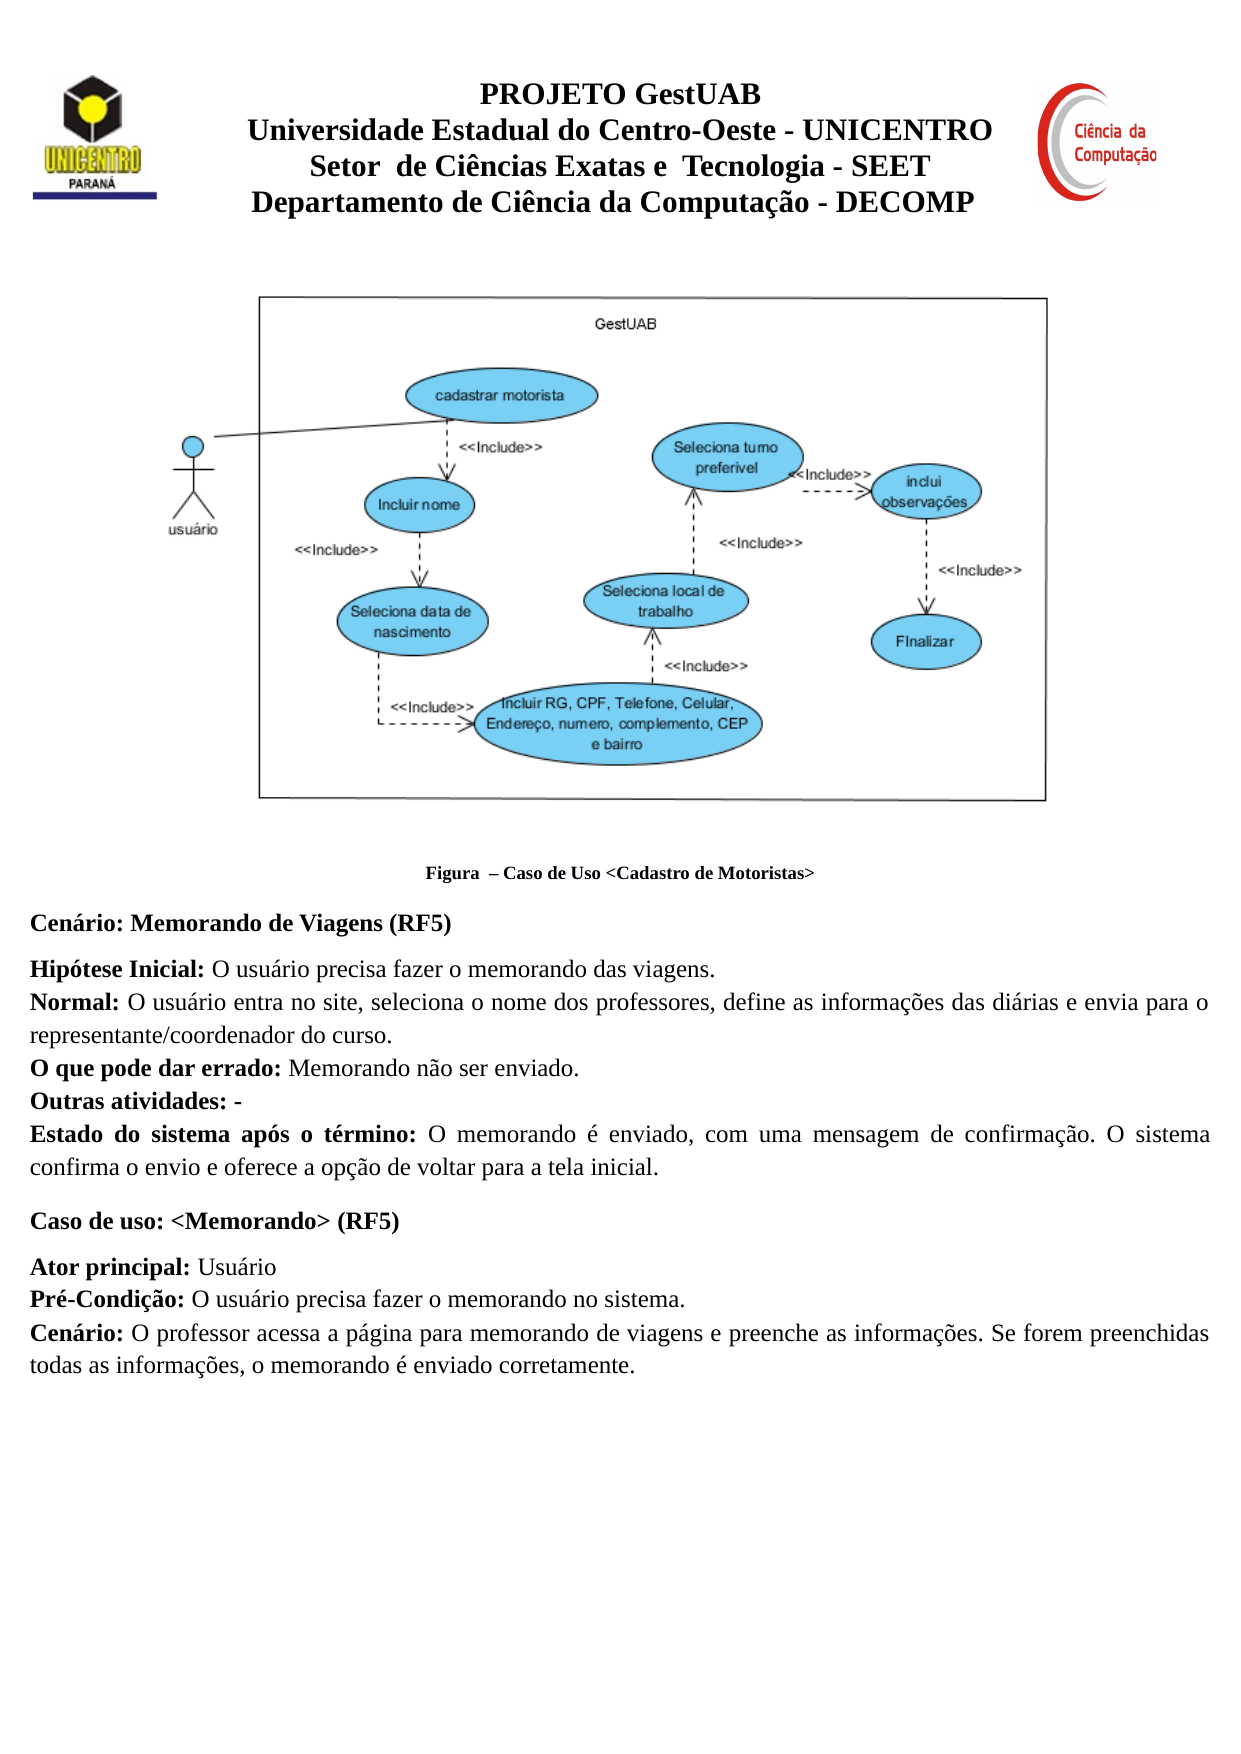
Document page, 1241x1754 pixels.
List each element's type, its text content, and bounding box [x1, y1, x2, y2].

picture [1037, 83, 1157, 201]
picture [137, 246, 1103, 837]
text Cenário: Memorando de Viagens (RF5) [29, 908, 1211, 937]
text Estado do sistema após o término: O memorando é enviado, com uma mensagem de confirmação. O sistema confirma o envio e oferece a opção de voltar para a tela inicial. [29, 1119, 1211, 1181]
text Cenário: O professor acessa a página para memorando de viagens e preenche as informações. Se forem preenchidas todas as informações, o memorando é enviado corretamente. [29, 1318, 1211, 1379]
text Caso de uso: <Memorando> (RF5) [29, 1206, 1211, 1235]
text Hipótese Inicial: O usuário precisa fazer o memorando das viagens. [29, 954, 1211, 983]
text Normal: O usuário entra no site, seleciona o nome dos professores, define as informações das diárias e envia para o representante/coordenador do curso. [29, 987, 1211, 1049]
text O que pode dar errado: Memorando não ser enviado. [29, 1053, 1211, 1082]
text Ator principal: Usuário [29, 1252, 1211, 1280]
text Figura – Caso de Uso <Cadastro de Motoristas> [29, 862, 1211, 883]
text Outras atividades: - [29, 1086, 1211, 1115]
text Pré-Condição: O usuário precisa fazer o memorando no sistema. [29, 1284, 1211, 1313]
picture [32, 75, 160, 201]
